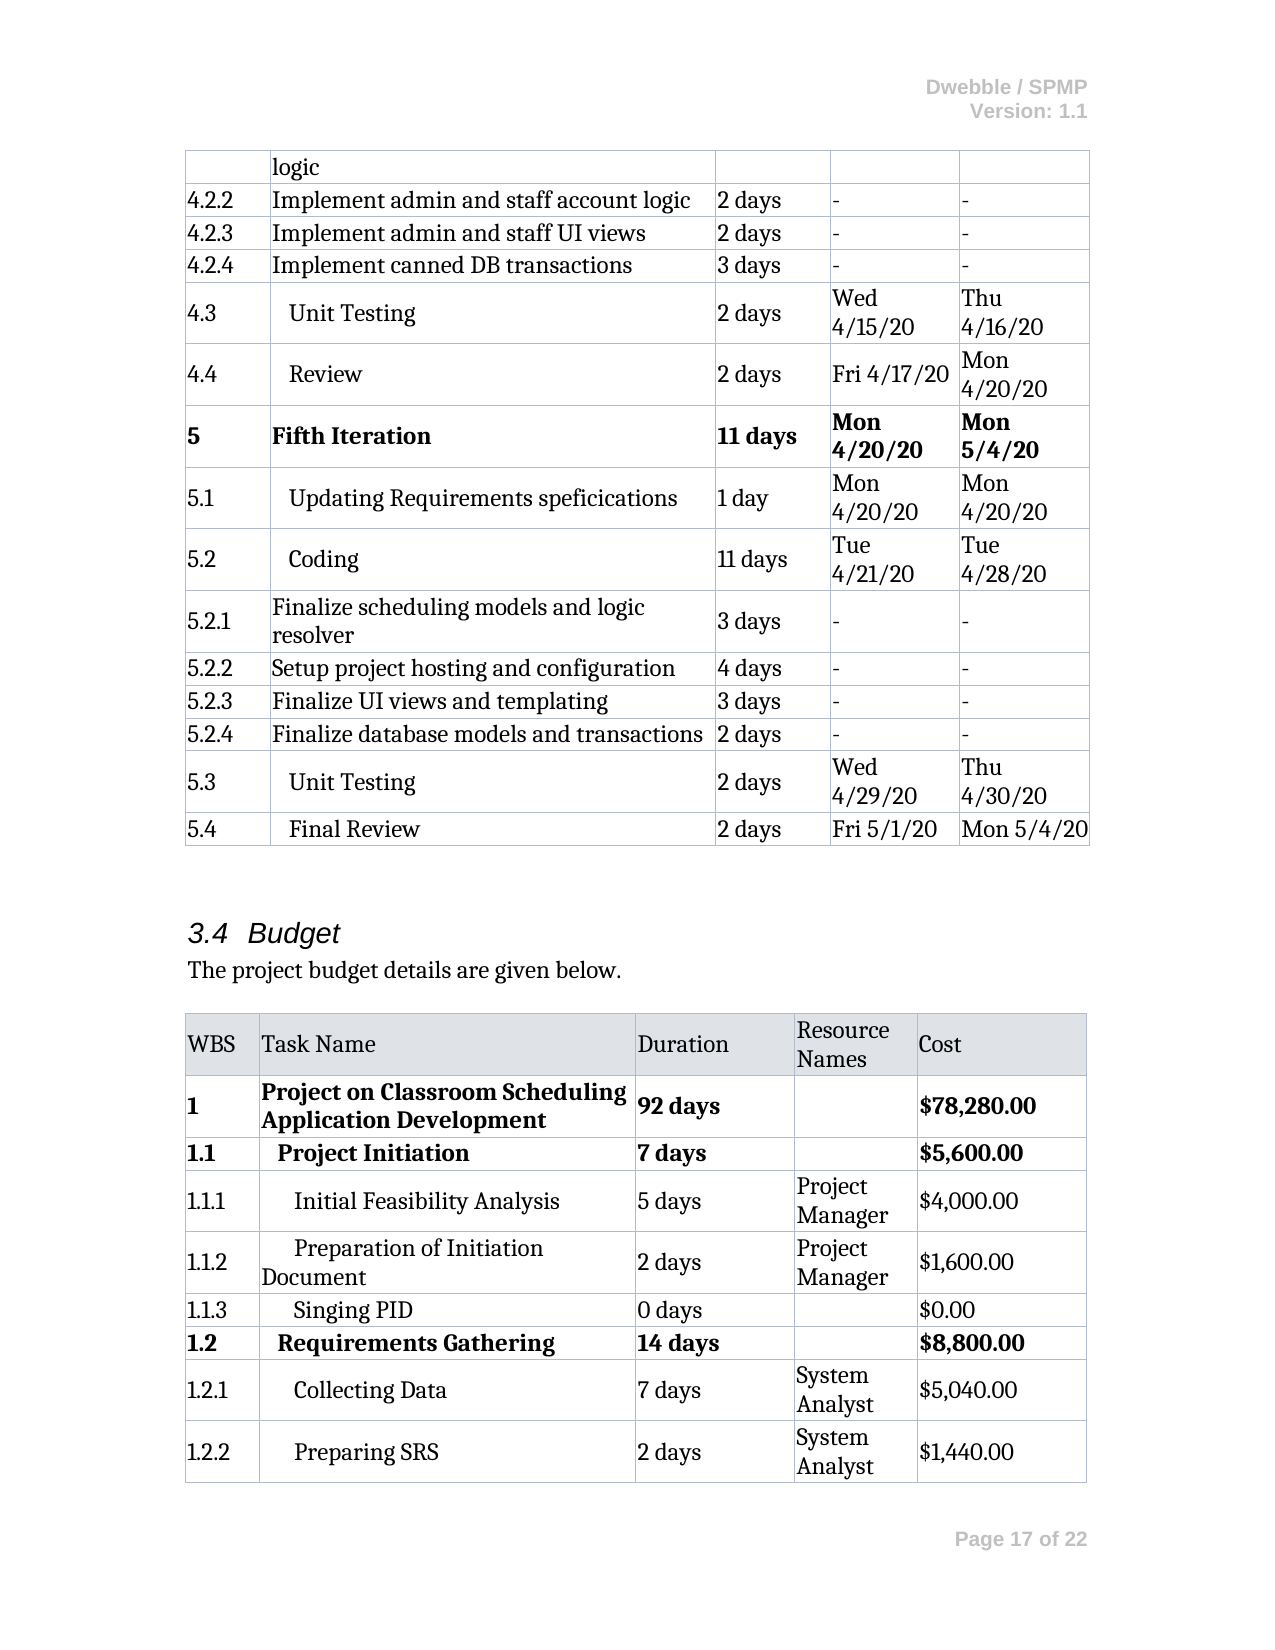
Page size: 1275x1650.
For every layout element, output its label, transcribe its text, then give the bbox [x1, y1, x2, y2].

table_cell 3 days [716, 686, 830, 717]
table_cell Tue 4/28/20 [960, 529, 1089, 590]
table_cell 5 days [636, 1171, 794, 1231]
table_cell $1,440.00 [918, 1421, 1086, 1482]
table_cell - [960, 591, 1089, 652]
table_cell - [831, 151, 959, 183]
table_cell Finalize scheduling models and logic resolver [271, 591, 715, 652]
table_cell Project Manager [795, 1232, 917, 1293]
table_cell - [960, 719, 1089, 750]
table_cell Fri 5/1/20 [831, 813, 959, 845]
table_cell 1.2.2 [186, 1421, 259, 1482]
table_cell 5.1 [186, 468, 270, 528]
table_cell Implement canned DB transactions [271, 250, 715, 282]
table_cell $5,600.00 [918, 1138, 1086, 1169]
table_cell Implement admin and staff account logic [271, 184, 715, 216]
table_cell 4.2.3 [186, 217, 270, 249]
table_cell Thu 4/30/20 [960, 751, 1089, 812]
table_cell Final Review [271, 813, 715, 845]
table_cell - [831, 591, 959, 652]
table_cell 14 days [636, 1327, 794, 1359]
table_cell 5.2.4 [186, 719, 270, 750]
table_cell Unit Testing [271, 751, 715, 812]
table_cell 7 days [636, 1138, 794, 1169]
table_cell Project Initiation [260, 1138, 635, 1169]
table_cell - [831, 217, 959, 249]
table_cell - [960, 151, 1089, 183]
table_cell Project Manager [795, 1171, 917, 1231]
table_cell 2 days [716, 217, 830, 249]
table_cell Wed 4/15/20 [831, 283, 959, 343]
table_cell Wed 4/29/20 [831, 751, 959, 812]
table_cell $8,800.00 [918, 1327, 1086, 1359]
table_cell 1 day [716, 468, 830, 528]
table_cell logic [271, 151, 715, 183]
table_cell 4 days [716, 653, 830, 684]
table_cell - [960, 686, 1089, 717]
table_cell 4.3 [186, 283, 270, 343]
table_cell $4,000.00 [918, 1171, 1086, 1231]
table_cell - [831, 653, 959, 684]
table_cell Mon 5/4/20 [960, 813, 1089, 845]
table_cell Mon 5/4/20 [960, 406, 1089, 467]
table_cell 2 days [636, 1232, 794, 1293]
table_cell System Analyst [795, 1360, 917, 1420]
table_cell 0 days [636, 1294, 794, 1326]
table_cell 1.2.1 [186, 1360, 259, 1420]
table_cell Project on Classroom Scheduling Application Development [260, 1076, 635, 1137]
table_cell 11 days [716, 406, 830, 467]
table_header WBS [186, 1014, 259, 1075]
table_cell - [831, 250, 959, 282]
table_cell 5.2.3 [186, 686, 270, 717]
table_cell 11 days [716, 529, 830, 590]
table_cell [716, 151, 830, 183]
table_cell Mon 4/20/20 [831, 468, 959, 528]
table_cell 5.2 [186, 529, 270, 590]
table_cell 5 [186, 406, 270, 467]
table_cell Collecting Data [260, 1360, 635, 1420]
table_cell 1.1 [186, 1138, 259, 1169]
table_cell 2 days [716, 751, 830, 812]
table_cell 3 days [716, 250, 830, 282]
table_cell 1.2 [186, 1327, 259, 1359]
table_cell - [960, 184, 1089, 216]
table_cell 1.1.3 [186, 1294, 259, 1326]
text The project budget details are given below. [187, 956, 1087, 984]
table_cell Updating Requirements speficications [271, 468, 715, 528]
table_header Task Name [260, 1014, 635, 1075]
table_cell 2 days [716, 813, 830, 845]
table_cell 5.4 [186, 813, 270, 845]
table_cell Singing PID [260, 1294, 635, 1326]
table_cell 2 days [716, 283, 830, 343]
table_cell 4.2.2 [186, 184, 270, 216]
table_cell - [960, 250, 1089, 282]
table_cell 7 days [636, 1360, 794, 1420]
table_cell 2 days [716, 344, 830, 405]
table_cell - [960, 217, 1089, 249]
table_cell 1 [186, 1076, 259, 1137]
table_cell Requirements Gathering [260, 1327, 635, 1359]
table_cell 2 days [716, 184, 830, 216]
table_cell Thu 4/16/20 [960, 283, 1089, 343]
table_cell 5.2.2 [186, 653, 270, 684]
table_cell Finalize UI views and templating [271, 686, 715, 717]
table_cell Mon 4/20/20 [960, 468, 1089, 528]
subtitle Budget [187, 916, 1087, 949]
table_cell Preparation of Initiation Document [260, 1232, 635, 1293]
table_cell $0.00 [918, 1294, 1086, 1326]
table_cell Preparing SRS [260, 1421, 635, 1482]
table_cell - [831, 184, 959, 216]
table_cell Mon 4/20/20 [831, 406, 959, 467]
table_cell [795, 1294, 917, 1326]
table_cell 5.2.1 [186, 591, 270, 652]
table_cell Mon 4/20/20 [960, 344, 1089, 405]
table_cell Review [271, 344, 715, 405]
table_cell [795, 1327, 917, 1359]
table_cell Finalize database models and transactions [271, 719, 715, 750]
table_cell 4.4 [186, 344, 270, 405]
table_cell Tue 4/21/20 [831, 529, 959, 590]
table_cell - [960, 653, 1089, 684]
table_cell [795, 1076, 917, 1137]
table_header Duration [636, 1014, 794, 1075]
table_cell 4.2.4 [186, 250, 270, 282]
table_cell 92 days [636, 1076, 794, 1137]
table_cell Unit Testing [271, 283, 715, 343]
table_cell [795, 1138, 917, 1169]
table_cell Implement admin and staff UI views [271, 217, 715, 249]
table_cell Fifth Iteration [271, 406, 715, 467]
table_cell - [831, 686, 959, 717]
table_cell 2 days [716, 719, 830, 750]
table_cell - [831, 719, 959, 750]
table_cell System Analyst [795, 1421, 917, 1482]
table_cell Setup project hosting and configuration [271, 653, 715, 684]
table_cell [186, 151, 270, 183]
table_cell 5.3 [186, 751, 270, 812]
table_cell 2 days [636, 1421, 794, 1482]
table_cell Initial Feasibility Analysis [260, 1171, 635, 1231]
table_cell $1,600.00 [918, 1232, 1086, 1293]
table_cell 1.1.2 [186, 1232, 259, 1293]
table_cell $5,040.00 [918, 1360, 1086, 1420]
table_header Cost [918, 1014, 1086, 1075]
table_cell 3 days [716, 591, 830, 652]
table_header Resource Names [795, 1014, 917, 1075]
table_cell Coding [271, 529, 715, 590]
table_cell Fri 4/17/20 [831, 344, 959, 405]
table_cell 1.1.1 [186, 1171, 259, 1231]
table_cell $78,280.00 [918, 1076, 1086, 1137]
